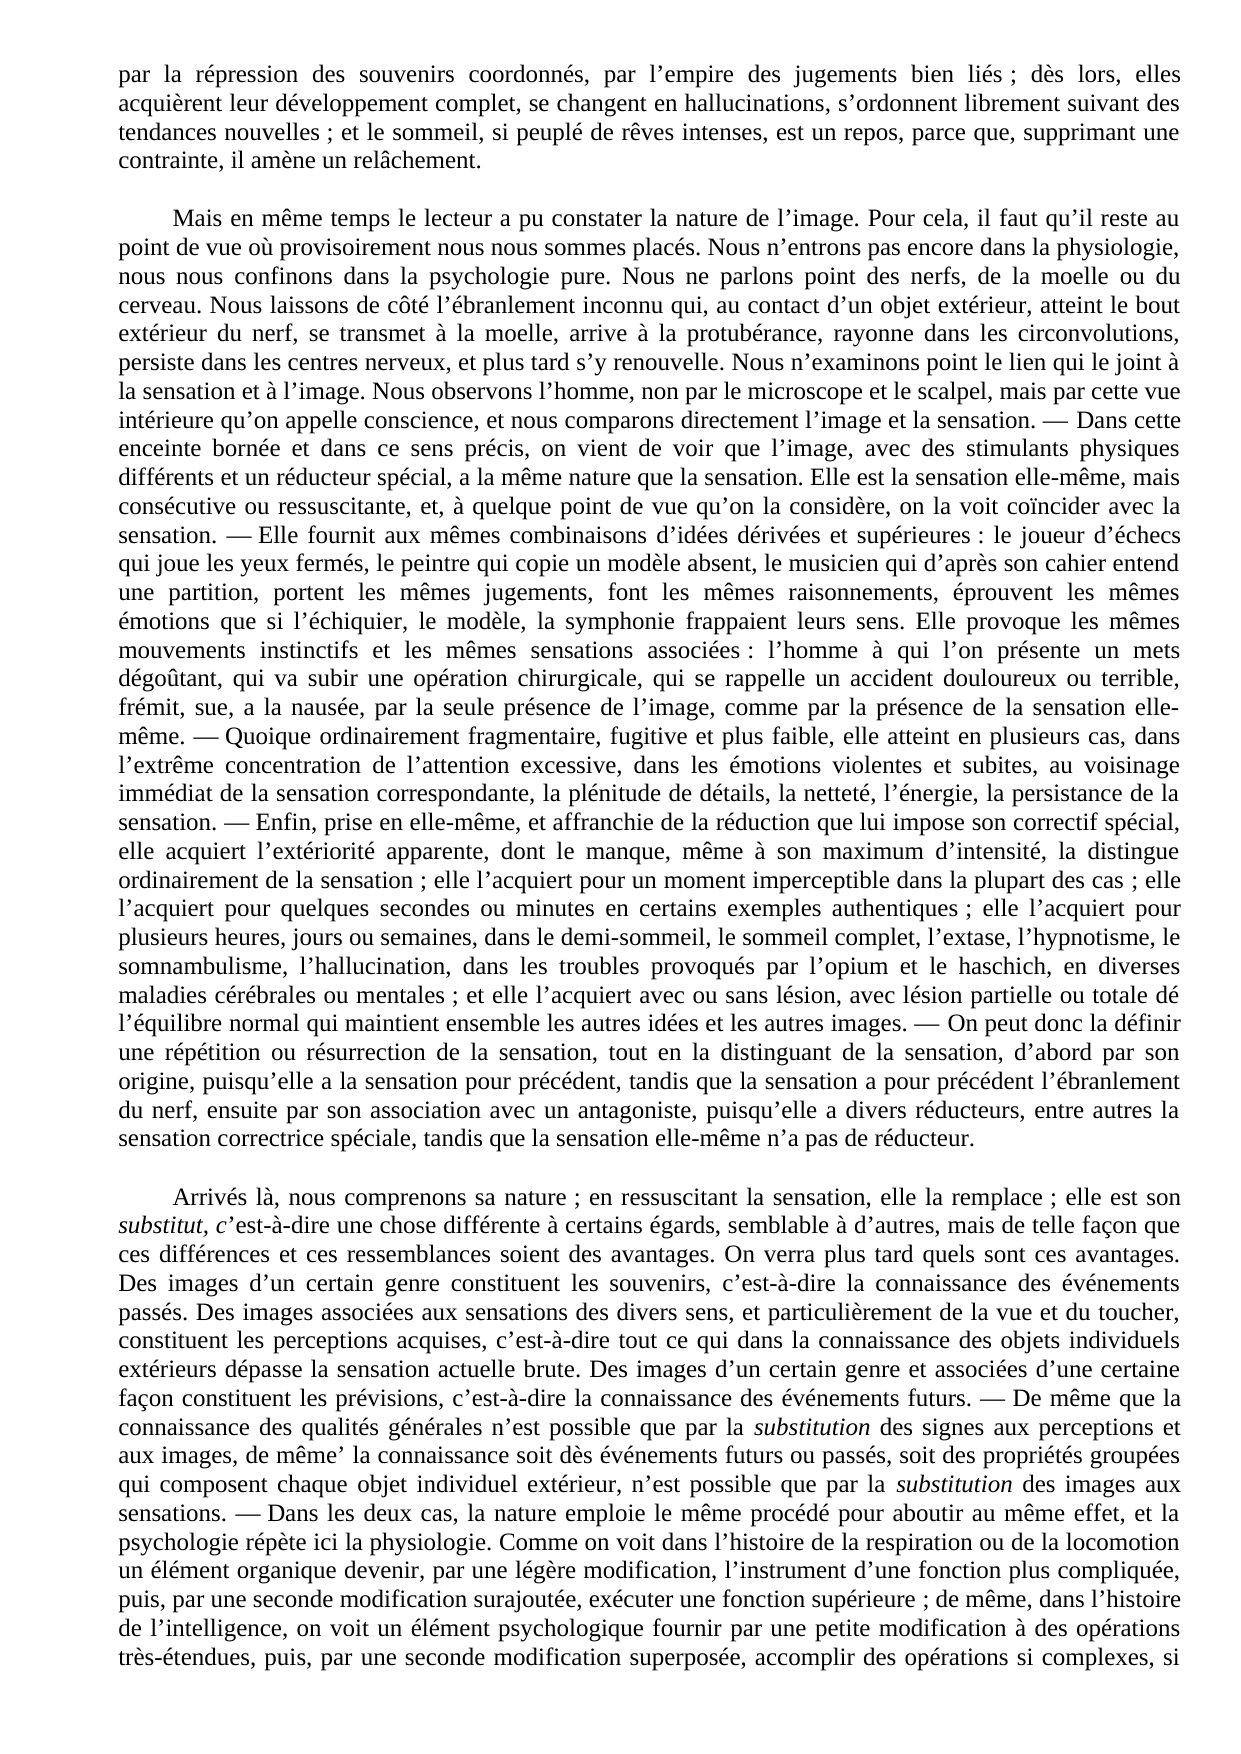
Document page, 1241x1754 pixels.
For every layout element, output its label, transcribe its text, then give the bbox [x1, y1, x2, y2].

text Mais en même temps le lecteur a pu constater la nature de l’image. Pour cela, il faut qu’il reste au point de vue où provisoirement nous nous sommes placés. Nous n’entrons pas encore dans la physiologie, nous nous confinons dans la psychologie pure. Nous ne parlons point des nerfs, de la moelle ou du cerveau. Nous laissons de côté l’ébranlement inconnu qui, au contact d’un objet extérieur, atteint le bout extérieur du nerf, se transmet à la moelle, arrive à la protubérance, rayonne dans les circonvolutions, persiste dans les centres nerveux, et plus tard s’y renouvelle. Nous n’examinons point le lien qui le joint à la sensation et à l’image. Nous observons l’homme, non par le microscope et le scalpel, mais par cette vue intérieure qu’on appelle conscience, et nous comparons directement l’image et la sensation. — Dans cette enceinte bornée et dans ce sens précis, on vient de voir que l’image, avec des stimulants physiques différents et un réducteur spécial, a la même nature que la sensation. Elle est la sensation elle-même, mais consécutive ou ressuscitante, et, à quelque point de vue qu’on la considère, on la voit coïncider avec la sensation. — Elle fournit aux mêmes combinaisons d’idées dérivées et supérieures : le joueur d’échecs qui joue les yeux fermés, le peintre qui copie un modèle absent, le musicien qui d’après son cahier entend une partition, portent les mêmes jugements, font les mêmes raisonnements, éprouvent les mêmes émotions que si l’échiquier, le modèle, la symphonie frappaient leurs sens. Elle provoque les mêmes mouvements instinctifs et les mêmes sensations associées : l’homme à qui l’on présente un mets dégoûtant, qui va subir une opération chirurgicale, qui se rappelle un accident douloureux ou terrible, frémit, sue, a la nausée, par la seule présence de l’image, comme par la présence de la sensation elle-même. — Quoique ordinairement fragmentaire, fugitive et plus faible, elle atteint en plusieurs cas, dans l’extrême concentration de l’attention excessive, dans les émotions violentes et subites, au voisinage immédiat de la sensation correspondante, la plénitude de détails, la netteté, l’énergie, la persistance de la sensation. — Enfin, prise en elle-même, et affranchie de la réduction que lui impose son correctif spécial, elle acquiert l’extériorité apparente, dont le manque, même à son maximum d’intensité, la distingue ordinairement de la sensation ; elle l’acquiert pour un moment imperceptible dans la plupart des cas ; elle l’acquiert pour quelques secondes ou minutes en certains exemples authentiques ; elle l’acquiert pour plusieurs heures, jours ou semaines, dans le demi-sommeil, le sommeil complet, l’extase, l’hypnotisme, le somnambulisme, l’hallucination, dans les troubles provoqués par l’opium et le haschich, en diverses maladies cérébrales ou mentales ; et elle l’acquiert avec ou sans lésion, avec lésion partielle ou totale dé l’équilibre normal qui maintient ensemble les autres idées et les autres images. — On peut donc la définir une répétition ou résurrection de la sensation, tout en la distinguant de la sensation, d’abord par son origine, puisqu’elle a la sensation pour précédent, tandis que la sensation a pour précédent l’ébranlement du nerf, ensuite par son association avec un antagoniste, puisqu’elle a divers réducteurs, entre autres la sensation correctrice spéciale, tandis que la sensation elle-même n’a pas de réducteur. [118, 203, 1181, 1152]
text par la répression des souvenirs coordonnés, par l’empire des jugements bien liés ; dès lors, elles acquièrent leur développement complet, se changent en hallucinations, s’ordonnent librement suivant des tendances nouvelles ; et le sommeil, si peuplé de rêves intenses, est un repos, parce que, supprimant une contrainte, il amène un relâchement. [118, 59, 1181, 174]
text Arrivés là, nous comprenons sa nature ; en ressuscitant la sensation, elle la remplace ; elle est son substitut, c’est-à-dire une chose différente à certains égards, semblable à d’autres, mais de telle façon que ces différences et ces ressemblances soient des avantages. On verra plus tard quels sont ces avantages. Des images d’un certain genre constituent les souvenirs, c’est-à-dire la connaissance des événements passés. Des images associées aux sensations des divers sens, et particulièrement de la vue et du toucher, constituent les perceptions acquises, c’est-à-dire tout ce qui dans la connaissance des objets individuels extérieurs dépasse la sensation actuelle brute. Des images d’un certain genre et associées d’une certaine façon constituent les prévisions, c’est-à-dire la connaissance des événements futurs. — De même que la connaissance des qualités générales n’est possible que par la substitution des signes aux perceptions et aux images, de même’ la connaissance soit dès événements futurs ou passés, soit des propriétés groupées qui composent chaque objet individuel extérieur, n’est possible que par la substitution des images aux sensations. — Dans les deux cas, la nature emploie le même procédé pour aboutir au même effet, et la psychologie répète ici la physiologie. Comme on voit dans l’histoire de la respiration ou de la locomotion un élément organique devenir, par une légère modification, l’instrument d’une fonction plus compliquée, puis, par une seconde modification surajoutée, exécuter une fonction supérieure ; de même, dans l’histoire de l’intelligence, on voit un élément psychologique fournir par une petite modification à des opérations très-étendues, puis, par une seconde modification superposée, accomplir des opérations si complexes, si [118, 1182, 1181, 1671]
